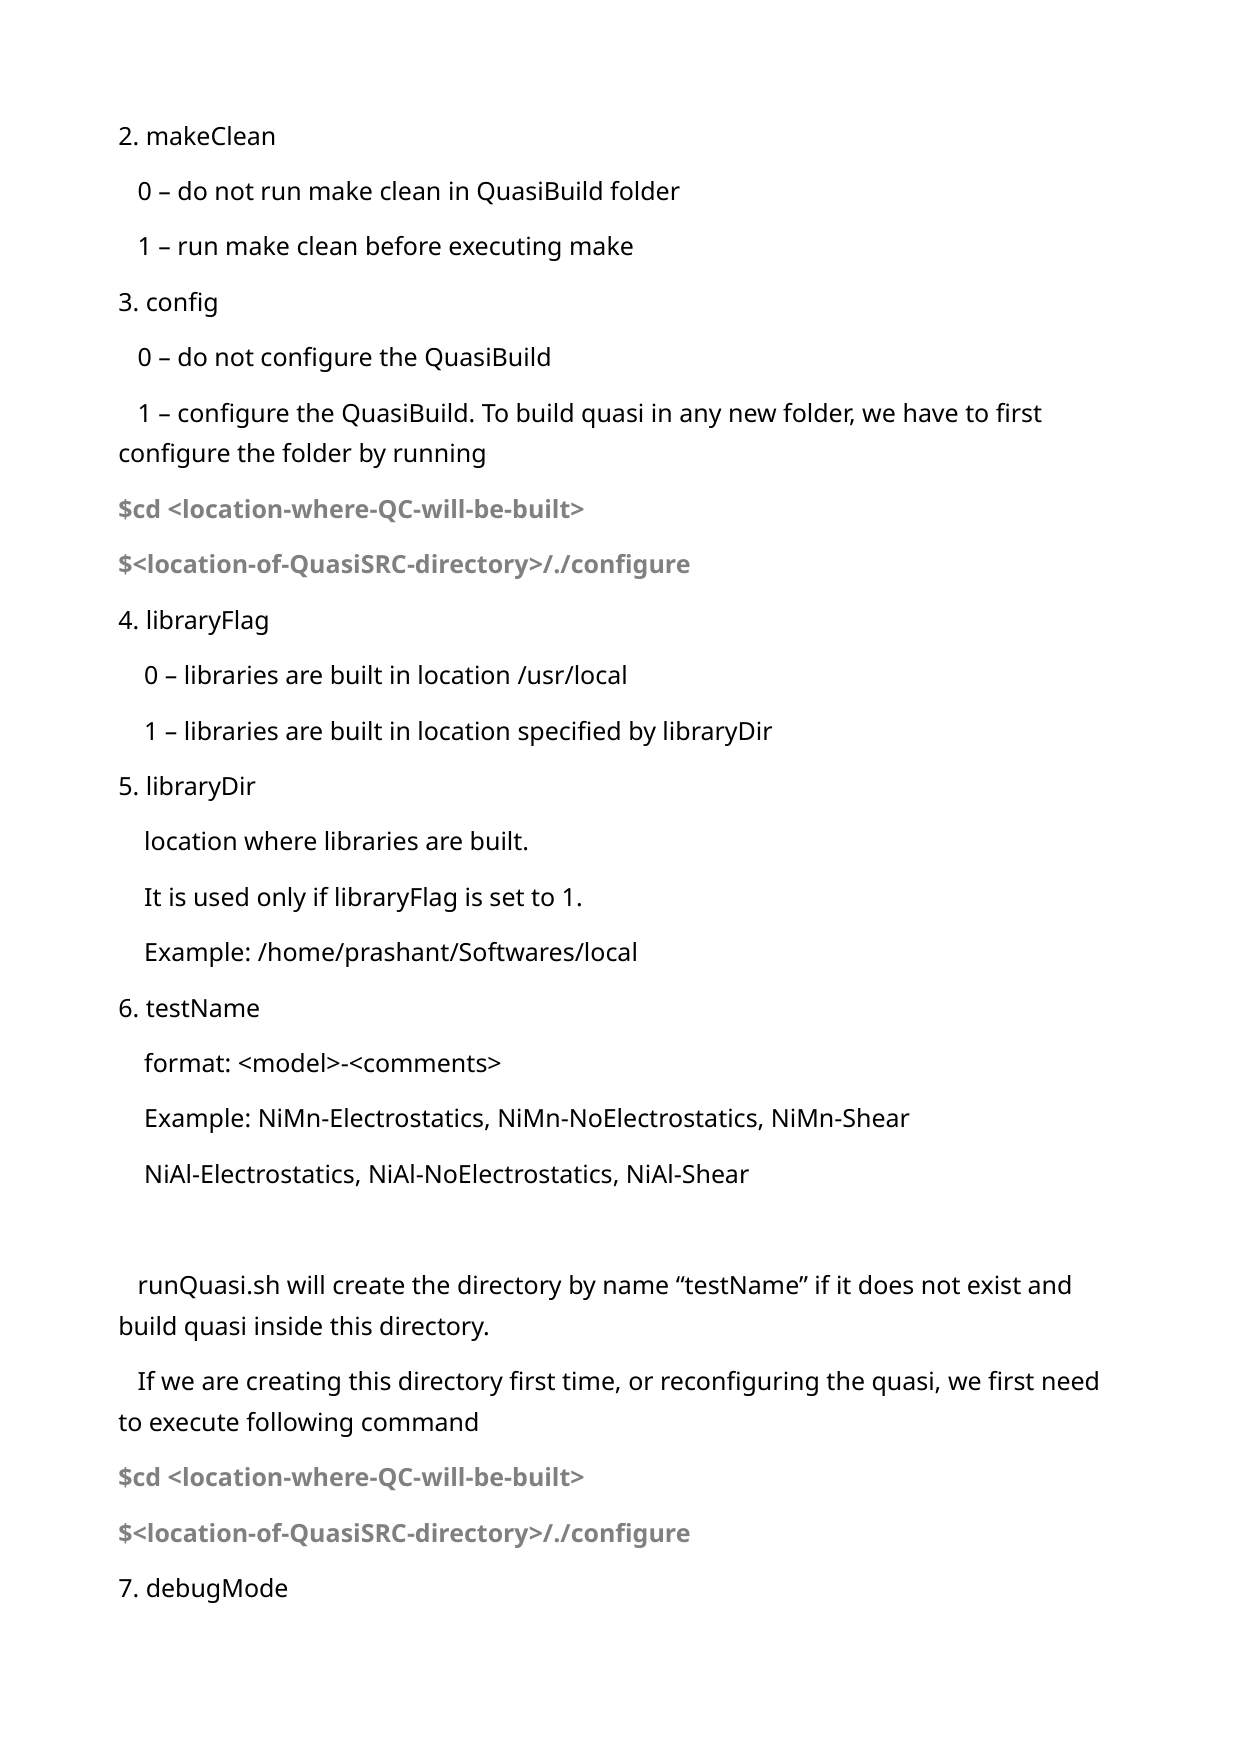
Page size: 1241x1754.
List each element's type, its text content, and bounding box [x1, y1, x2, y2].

text 6. testName [118, 990, 1122, 1024]
text 0 – do not run make clean in QuasiBuild folder [118, 173, 1122, 208]
text 0 – do not configure the QuasiBuild [118, 340, 1122, 374]
text NiAl-Electrostatics, NiAl-NoElectrostatics, NiAl-Shear [118, 1156, 1122, 1191]
text $<location-of-QuasiSRC-directory>/./configure [118, 1515, 1122, 1549]
text format: <model>-<comments> [118, 1046, 1122, 1080]
text location where libraries are built. [118, 824, 1122, 858]
text It is used only if libraryFlag is set to 1. [118, 879, 1122, 913]
text 1 – configure the QuasiBuild. To build quasi in any new folder, we have to first configure the folder by running [118, 395, 1122, 470]
text Example: NiMn-Electrostatics, NiMn-NoElectrostatics, NiMn-Shear [118, 1101, 1122, 1135]
text 4. libraryFlag [118, 602, 1122, 636]
text 2. makeClean [118, 118, 1122, 152]
text 1 – run make clean before executing make [118, 229, 1122, 263]
text 0 – libraries are built in location /usr/local [118, 658, 1122, 692]
text runQuasi.sh will create the directory by name “testName” if it does not exist and build quasi inside this directory. [118, 1267, 1122, 1342]
text $<location-of-QuasiSRC-directory>/./configure [118, 547, 1122, 581]
text $cd <location-where-QC-will-be-built> [118, 491, 1122, 526]
text 7. debugMode [118, 1571, 1122, 1605]
text 1 – libraries are built in location specified by libraryDir [118, 713, 1122, 747]
text $cd <location-where-QC-will-be-built> [118, 1460, 1122, 1494]
text 5. libraryDir [118, 768, 1122, 803]
text Example: /home/prashant/Softwares/local [118, 935, 1122, 969]
text 3. config [118, 284, 1122, 318]
text If we are creating this directory first time, or reconfiguring the quasi, we first need to execute following command [118, 1363, 1122, 1438]
